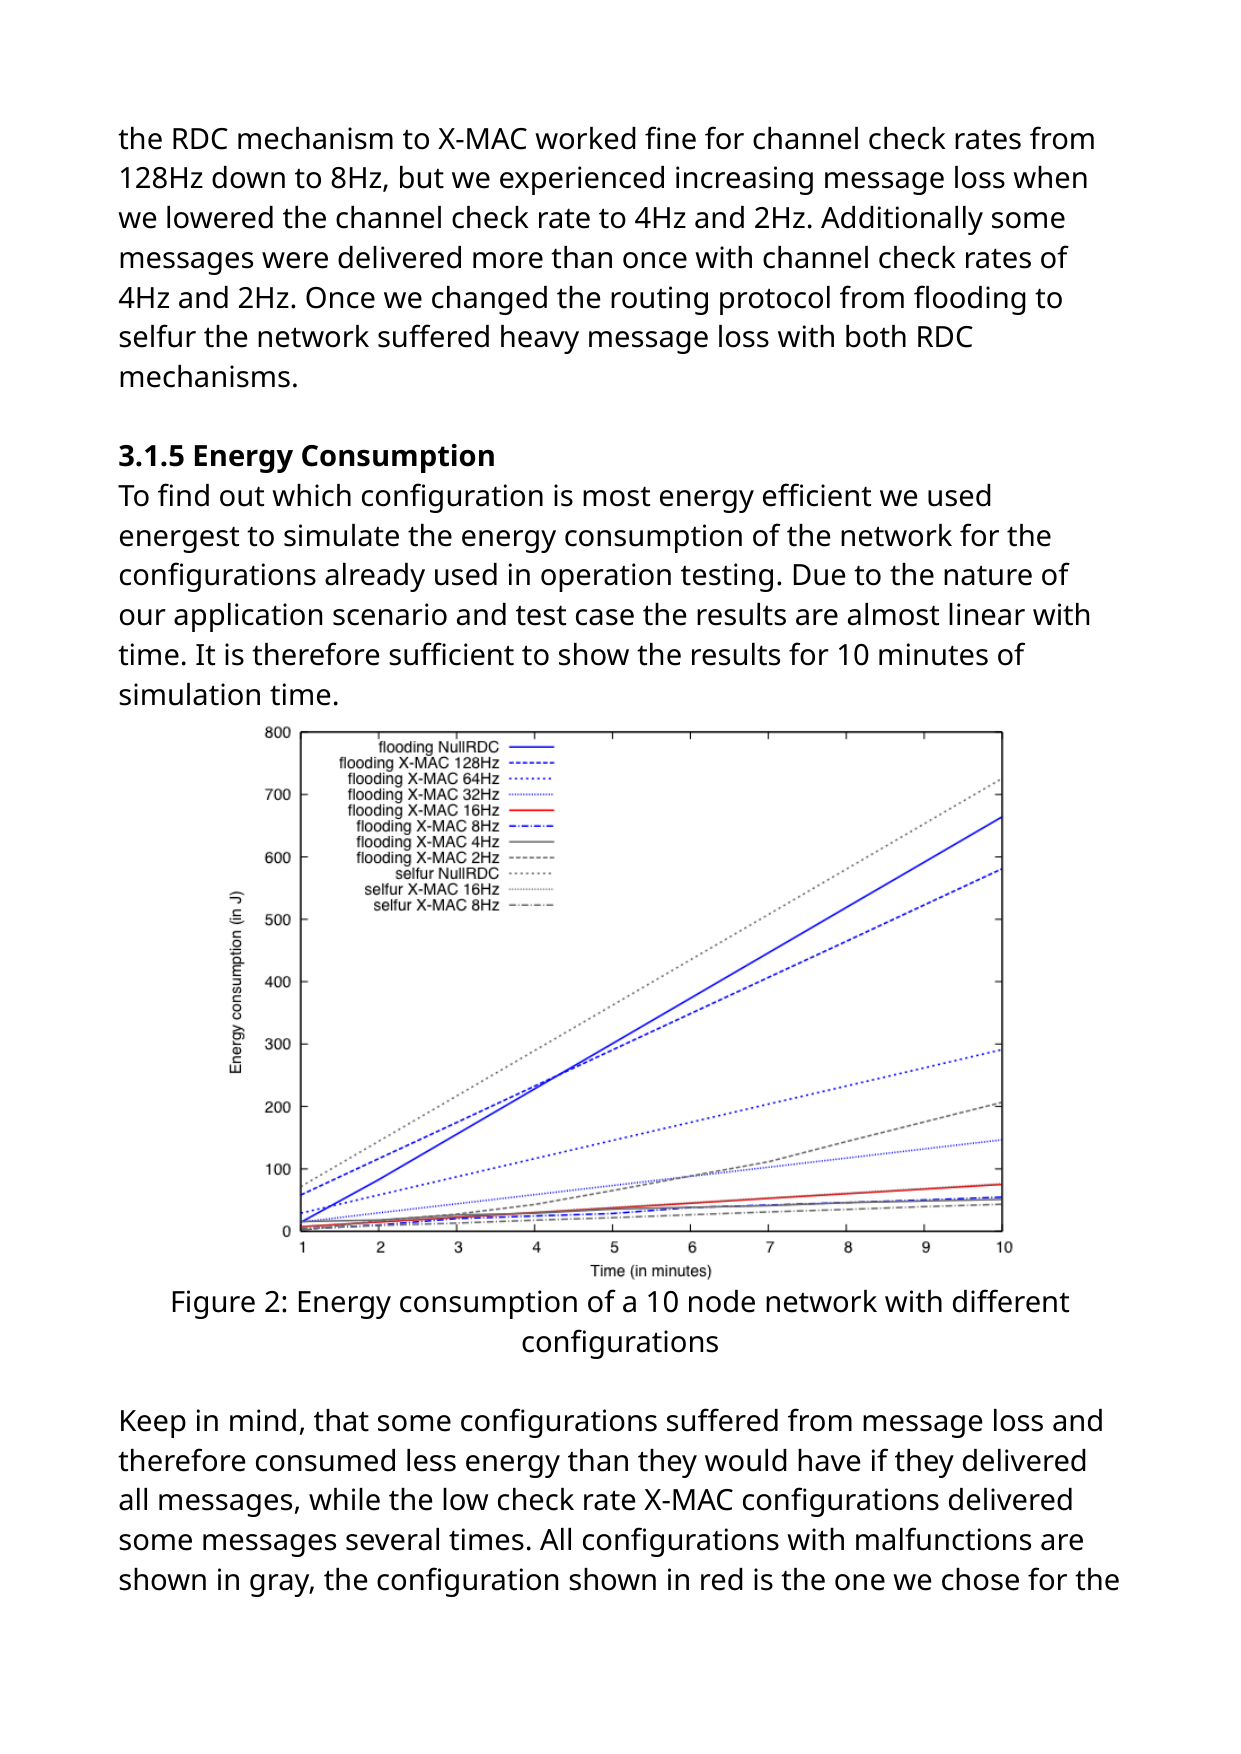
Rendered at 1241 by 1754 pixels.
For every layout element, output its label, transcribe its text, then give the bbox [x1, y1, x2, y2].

text the RDC mechanism to X-MAC worked fine for channel check rates from 128Hz down to 8Hz, but we experienced increasing message loss when we lowered the channel check rate to 4Hz and 2Hz. Additionally some messages were delivered more than once with channel check rates of 4Hz and 2Hz. Once we changed the routing protocol from flooding to selfur the network suffered heavy message loss with both RDC mechanisms. [118, 118, 1122, 396]
text To find out which configuration is most energy efficient we used energest to simulate the energy consumption of the network for the configurations already used in operation testing. Due to the nature of our application scenario and test case the results are almost linear with time. It is therefore sufficient to show the results for 10 minutes of simulation time. [118, 475, 1122, 713]
text 3.1.5 Energy Consumption [118, 436, 1122, 475]
text Figure 2: Energy consumption of a 10 node network with different configurations [118, 713, 1122, 1361]
picture [214, 713, 1026, 1282]
text Keep in mind, that some configurations suffered from message loss and therefore consumed less energy than they would have if they delivered all messages, while the low check rate X-MAC configurations delivered some messages several times. All configurations with malfunctions are shown in gray, the configuration shown in red is the one we chose for the [118, 1400, 1122, 1599]
